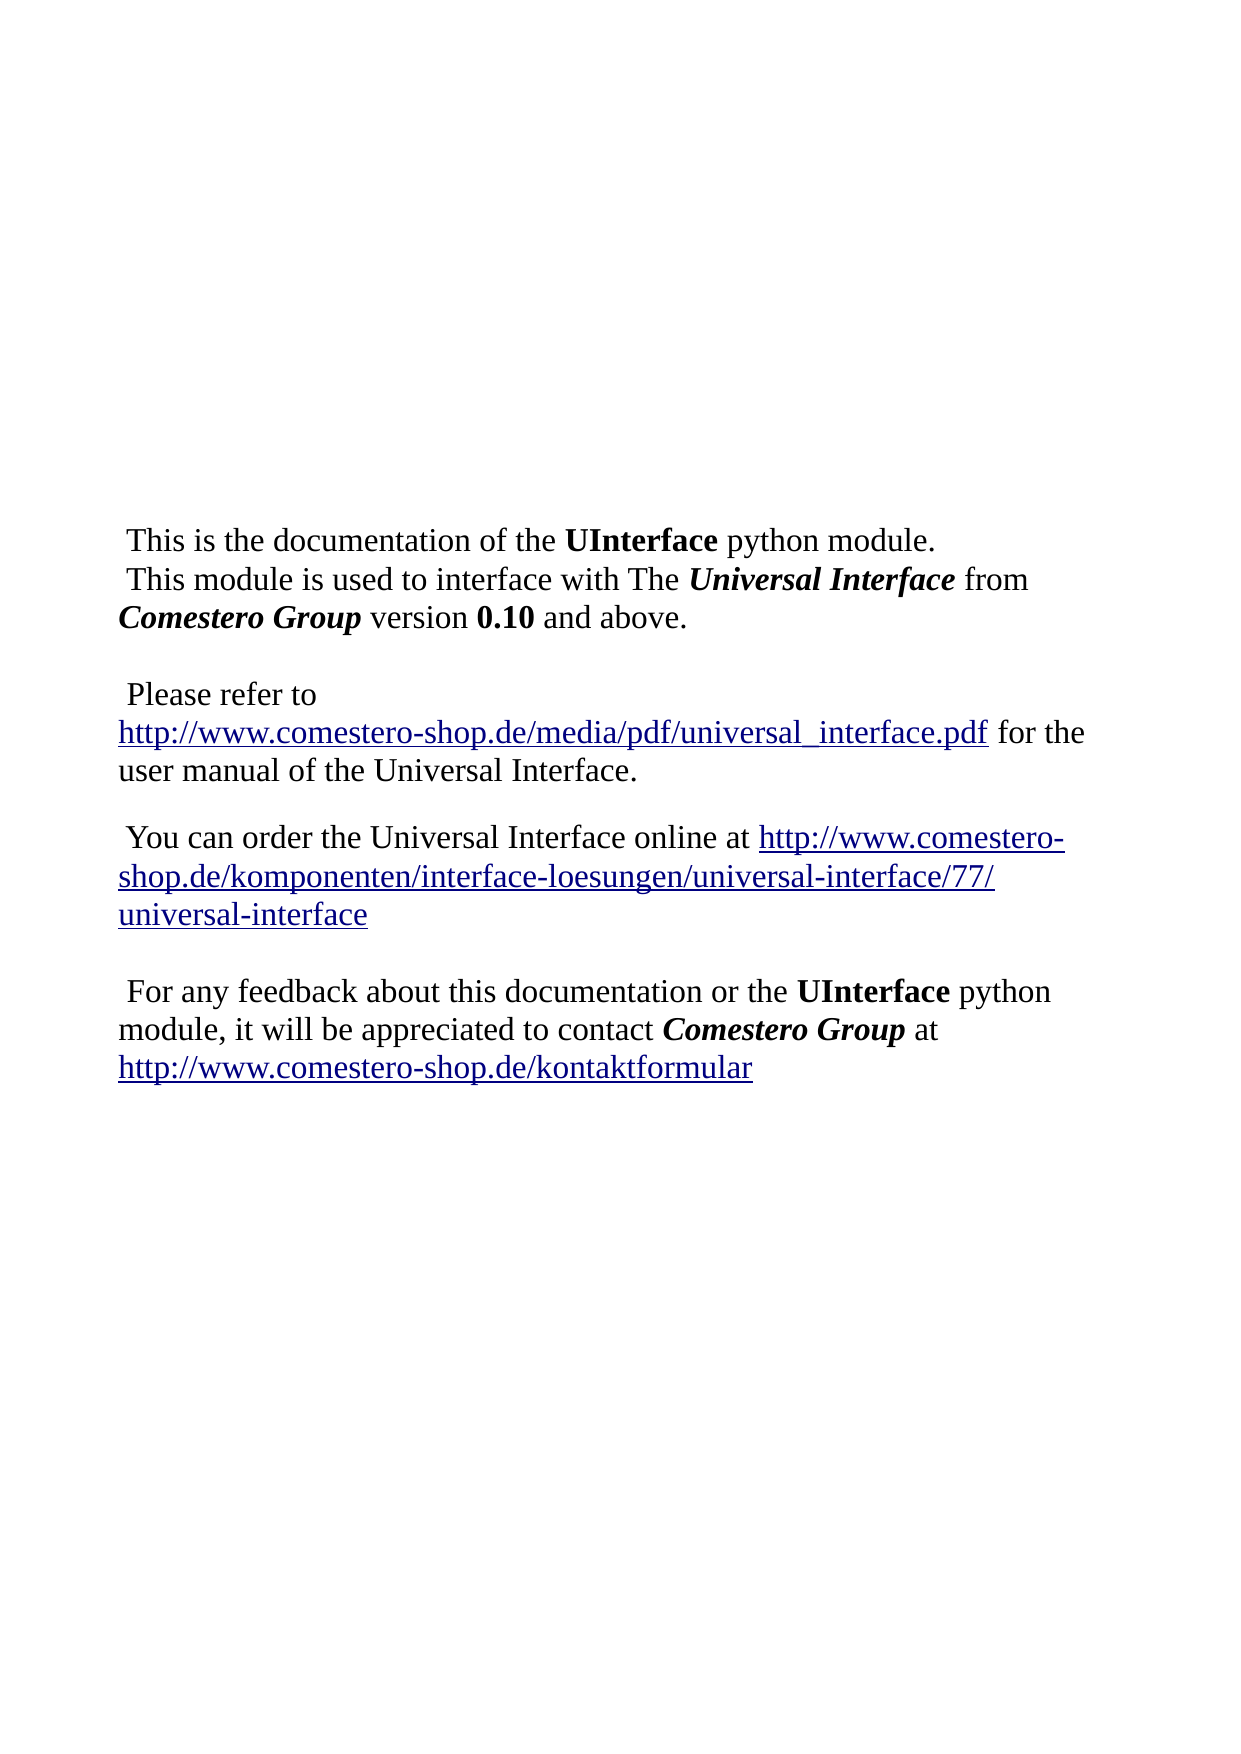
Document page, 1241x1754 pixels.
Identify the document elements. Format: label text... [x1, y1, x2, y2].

text You can order the Universal Interface online at http://www.comestero-shop.de/komponenten/interface-loesungen/universal-interface/77/universal-interface [118, 818, 1122, 933]
text For any feedback about this documentation or the UInterface python module, it will be appreciated to contact Comestero Group at http://www.comestero-shop.de/kontaktformular [118, 971, 1122, 1086]
text Please refer to http://www.comestero-shop.de/media/pdf/universal_interface.pdf for the user manual of the Universal Interface. [118, 674, 1122, 818]
text This module is used to interface with The Universal Interface from Comestero Group version 0.10 and above. [118, 559, 1122, 674]
text This is the documentation of the UInterface python module. [118, 521, 1122, 559]
